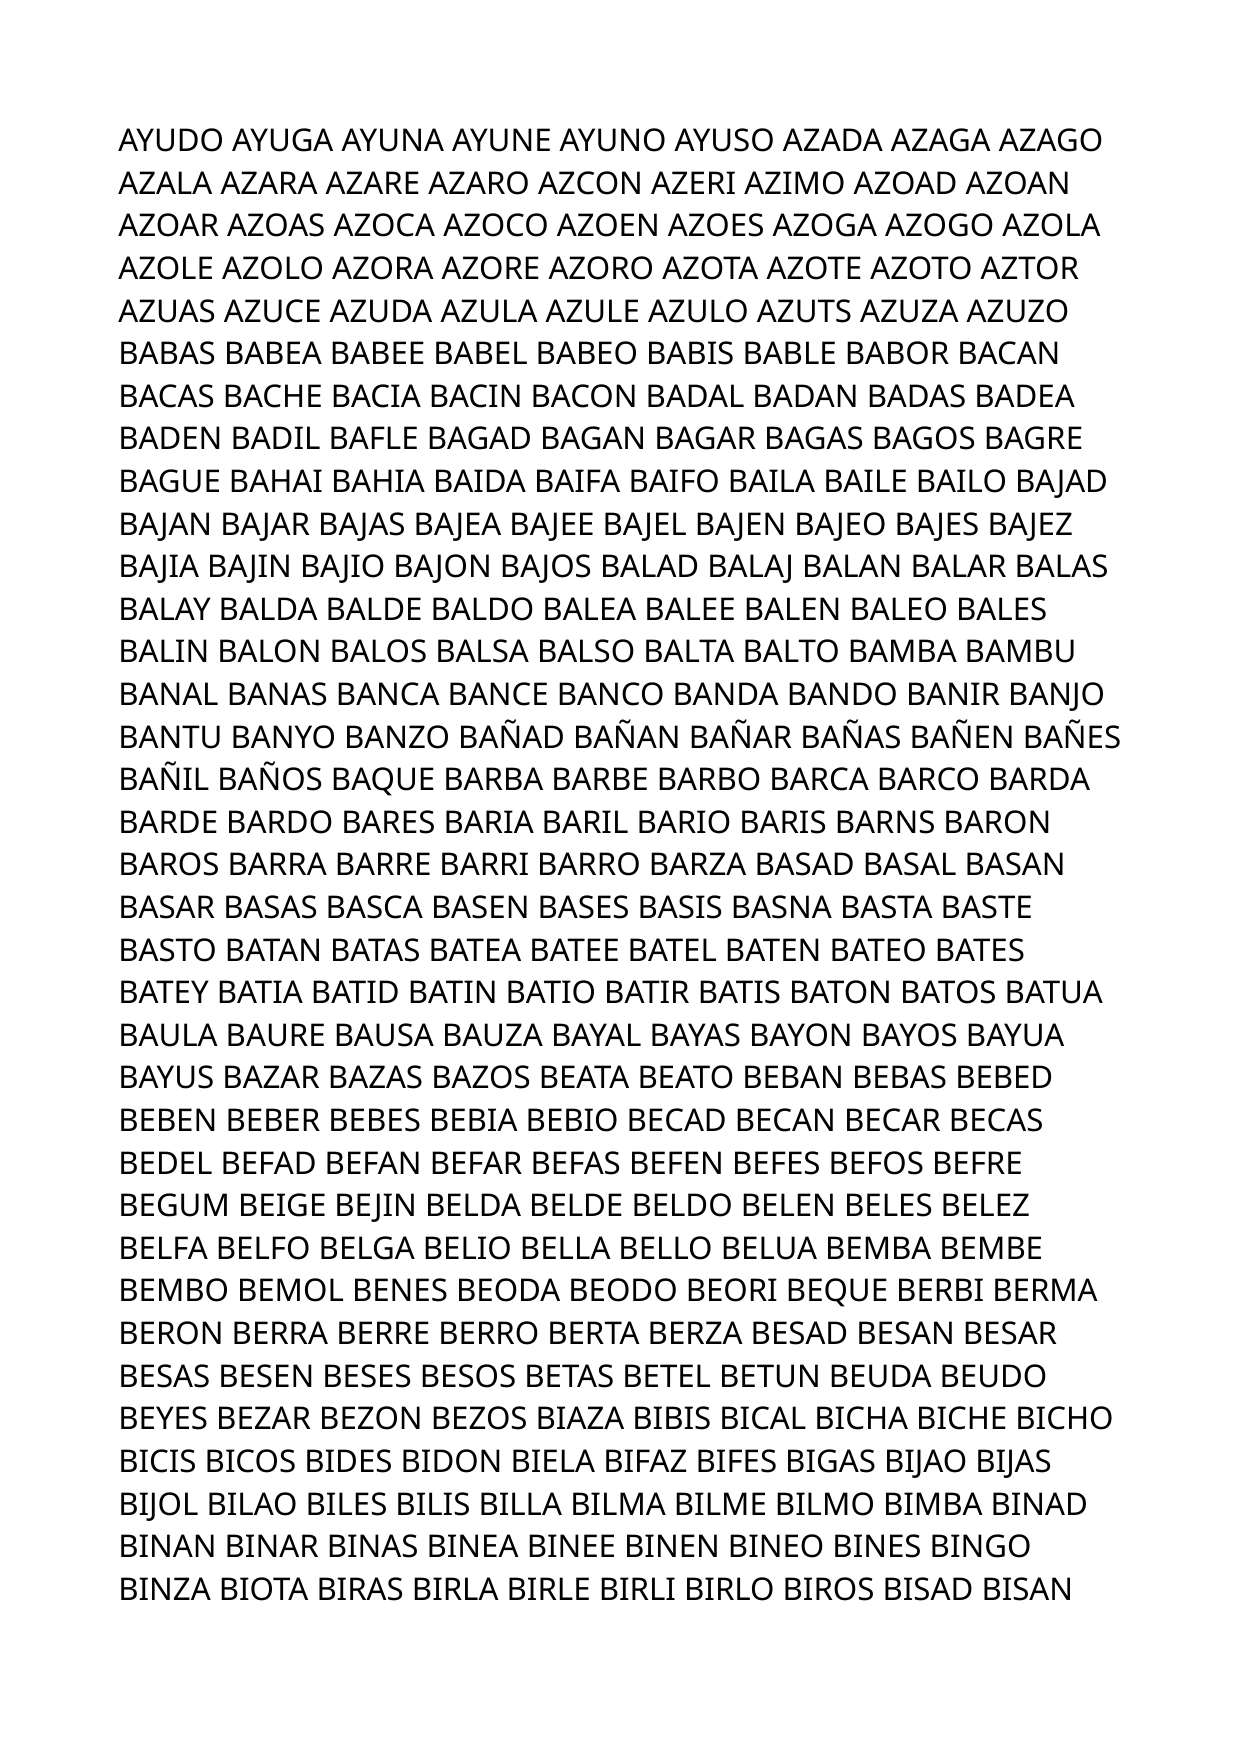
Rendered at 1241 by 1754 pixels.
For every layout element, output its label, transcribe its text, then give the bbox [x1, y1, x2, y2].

text AYUDO AYUGA AYUNA AYUNE AYUNO AYUSO AZADA AZAGA AZAGO AZALA AZARA AZARE AZARO AZCON AZERI AZIMO AZOAD AZOAN AZOAR AZOAS AZOCA AZOCO AZOEN AZOES AZOGA AZOGO AZOLA AZOLE AZOLO AZORA AZORE AZORO AZOTA AZOTE AZOTO AZTOR AZUAS AZUCE AZUDA AZULA AZULE AZULO AZUTS AZUZA AZUZO BABAS BABEA BABEE BABEL BABEO BABIS BABLE BABOR BACAN BACAS BACHE BACIA BACIN BACON BADAL BADAN BADAS BADEA BADEN BADIL BAFLE BAGAD BAGAN BAGAR BAGAS BAGOS BAGRE BAGUE BAHAI BAHIA BAIDA BAIFA BAIFO BAILA BAILE BAILO BAJAD BAJAN BAJAR BAJAS BAJEA BAJEE BAJEL BAJEN BAJEO BAJES BAJEZ BAJIA BAJIN BAJIO BAJON BAJOS BALAD BALAJ BALAN BALAR BALAS BALAY BALDA BALDE BALDO BALEA BALEE BALEN BALEO BALES BALIN BALON BALOS BALSA BALSO BALTA BALTO BAMBA BAMBU BANAL BANAS BANCA BANCE BANCO BANDA BANDO BANIR BANJO BANTU BANYO BANZO BAÑAD BAÑAN BAÑAR BAÑAS BAÑEN BAÑES BAÑIL BAÑOS BAQUE BARBA BARBE BARBO BARCA BARCO BARDA BARDE BARDO BARES BARIA BARIL BARIO BARIS BARNS BARON BAROS BARRA BARRE BARRI BARRO BARZA BASAD BASAL BASAN BASAR BASAS BASCA BASEN BASES BASIS BASNA BASTA BASTE BASTO BATAN BATAS BATEA BATEE BATEL BATEN BATEO BATES BATEY BATIA BATID BATIN BATIO BATIR BATIS BATON BATOS BATUA BAULA BAURE BAUSA BAUZA BAYAL BAYAS BAYON BAYOS BAYUA BAYUS BAZAR BAZAS BAZOS BEATA BEATO BEBAN BEBAS BEBED BEBEN BEBER BEBES BEBIA BEBIO BECAD BECAN BECAR BECAS BEDEL BEFAD BEFAN BEFAR BEFAS BEFEN BEFES BEFOS BEFRE BEGUM BEIGE BEJIN BELDA BELDE BELDO BELEN BELES BELEZ BELFA BELFO BELGA BELIO BELLA BELLO BELUA BEMBA BEMBE BEMBO BEMOL BENES BEODA BEODO BEORI BEQUE BERBI BERMA BERON BERRA BERRE BERRO BERTA BERZA BESAD BESAN BESAR BESAS BESEN BESES BESOS BETAS BETEL BETUN BEUDA BEUDO BEYES BEZAR BEZON BEZOS BIAZA BIBIS BICAL BICHA BICHE BICHO BICIS BICOS BIDES BIDON BIELA BIFAZ BIFES BIGAS BIJAO BIJAS BIJOL BILAO BILES BILIS BILLA BILMA BILME BILMO BIMBA BINAD BINAN BINAR BINAS BINEA BINEE BINEN BINEO BINES BINGO BINZA BIOTA BIRAS BIRLA BIRLE BIRLI BIRLO BIROS BISAD BISAN [118, 118, 1122, 1609]
